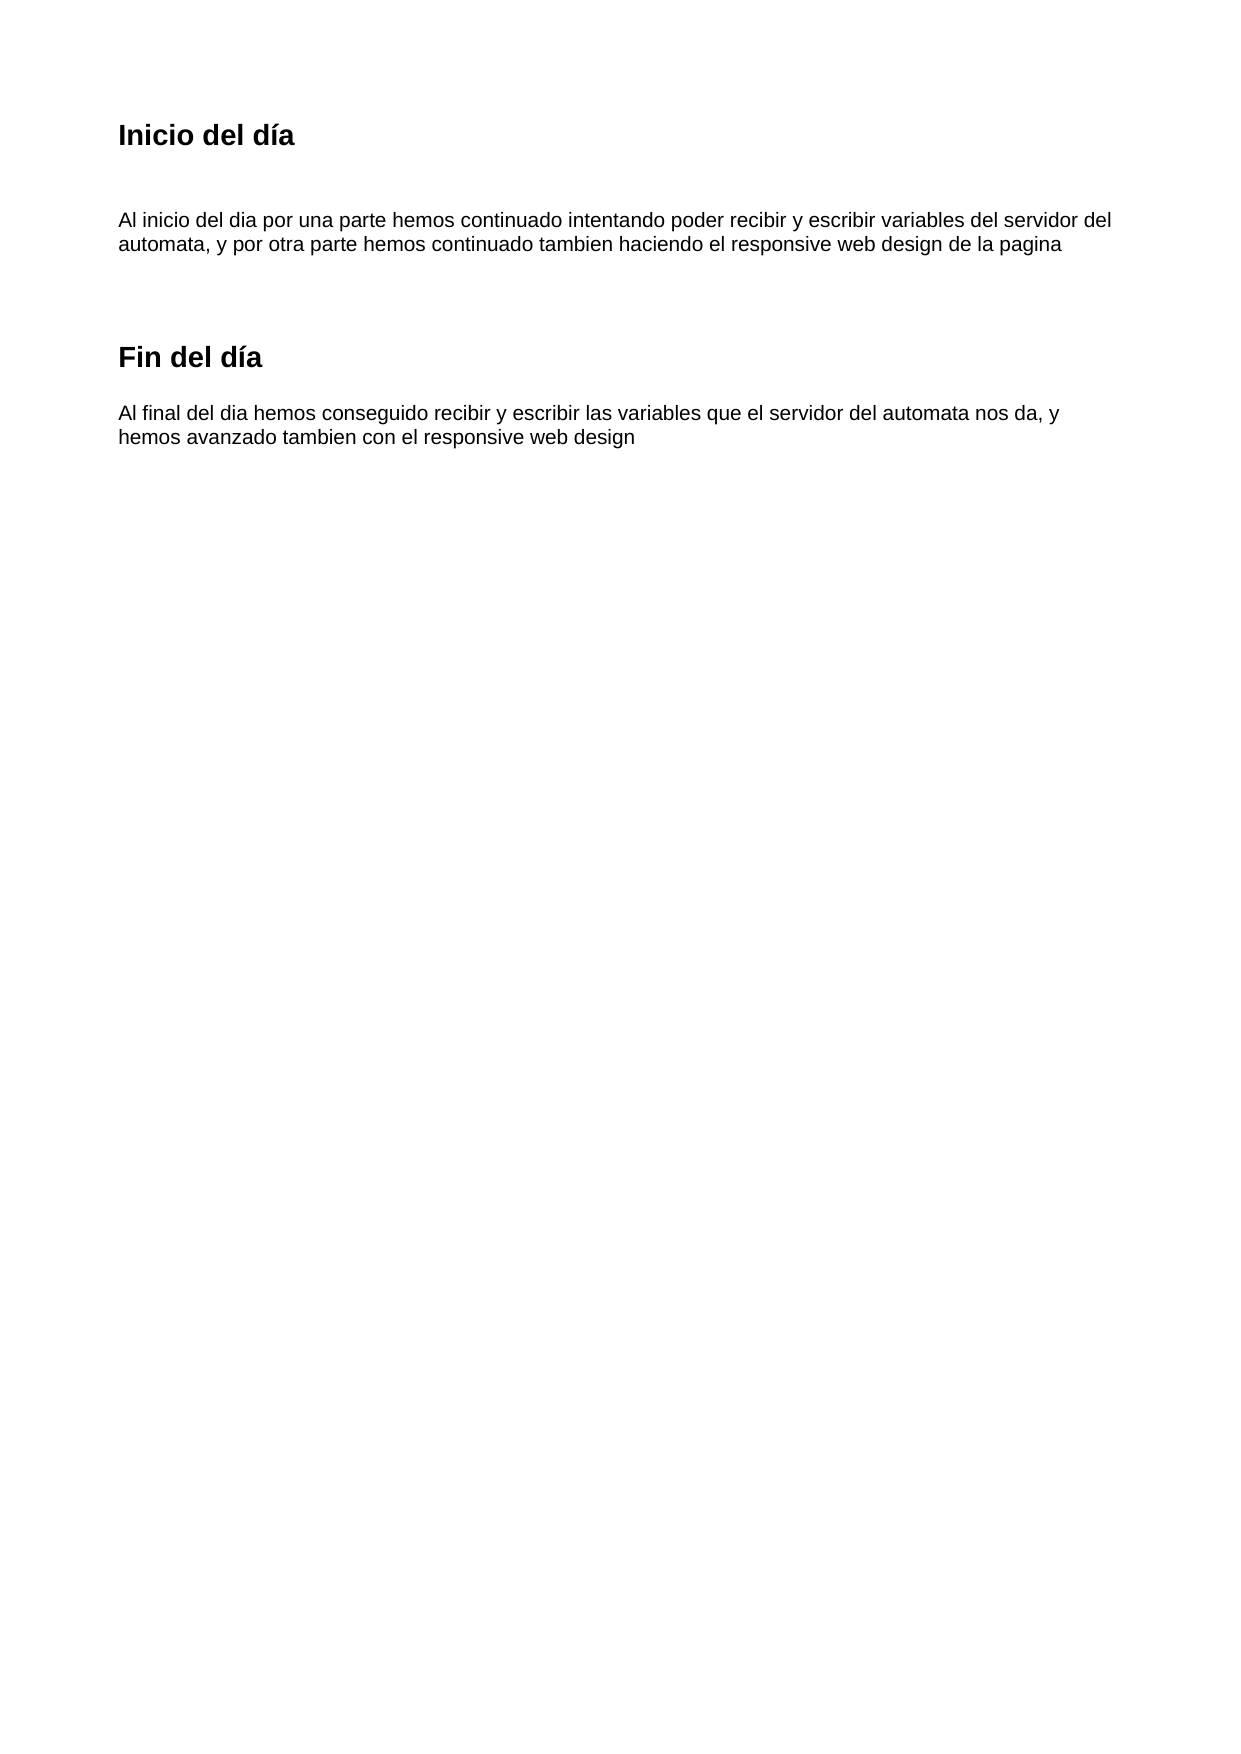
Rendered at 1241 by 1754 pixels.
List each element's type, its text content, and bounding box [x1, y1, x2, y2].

text Al final del dia hemos conseguido recibir y escribir las variables que el servidor del automata nos da, y hemos avanzado tambien con el responsive web design [118, 401, 1122, 449]
text Fin del día [118, 340, 1122, 373]
text Inicio del día [118, 118, 1122, 152]
text Al inicio del dia por una parte hemos continuado intentando poder recibir y escribir variables del servidor del automata, y por otra parte hemos continuado tambien haciendo el responsive web design de la pagina [118, 208, 1122, 256]
